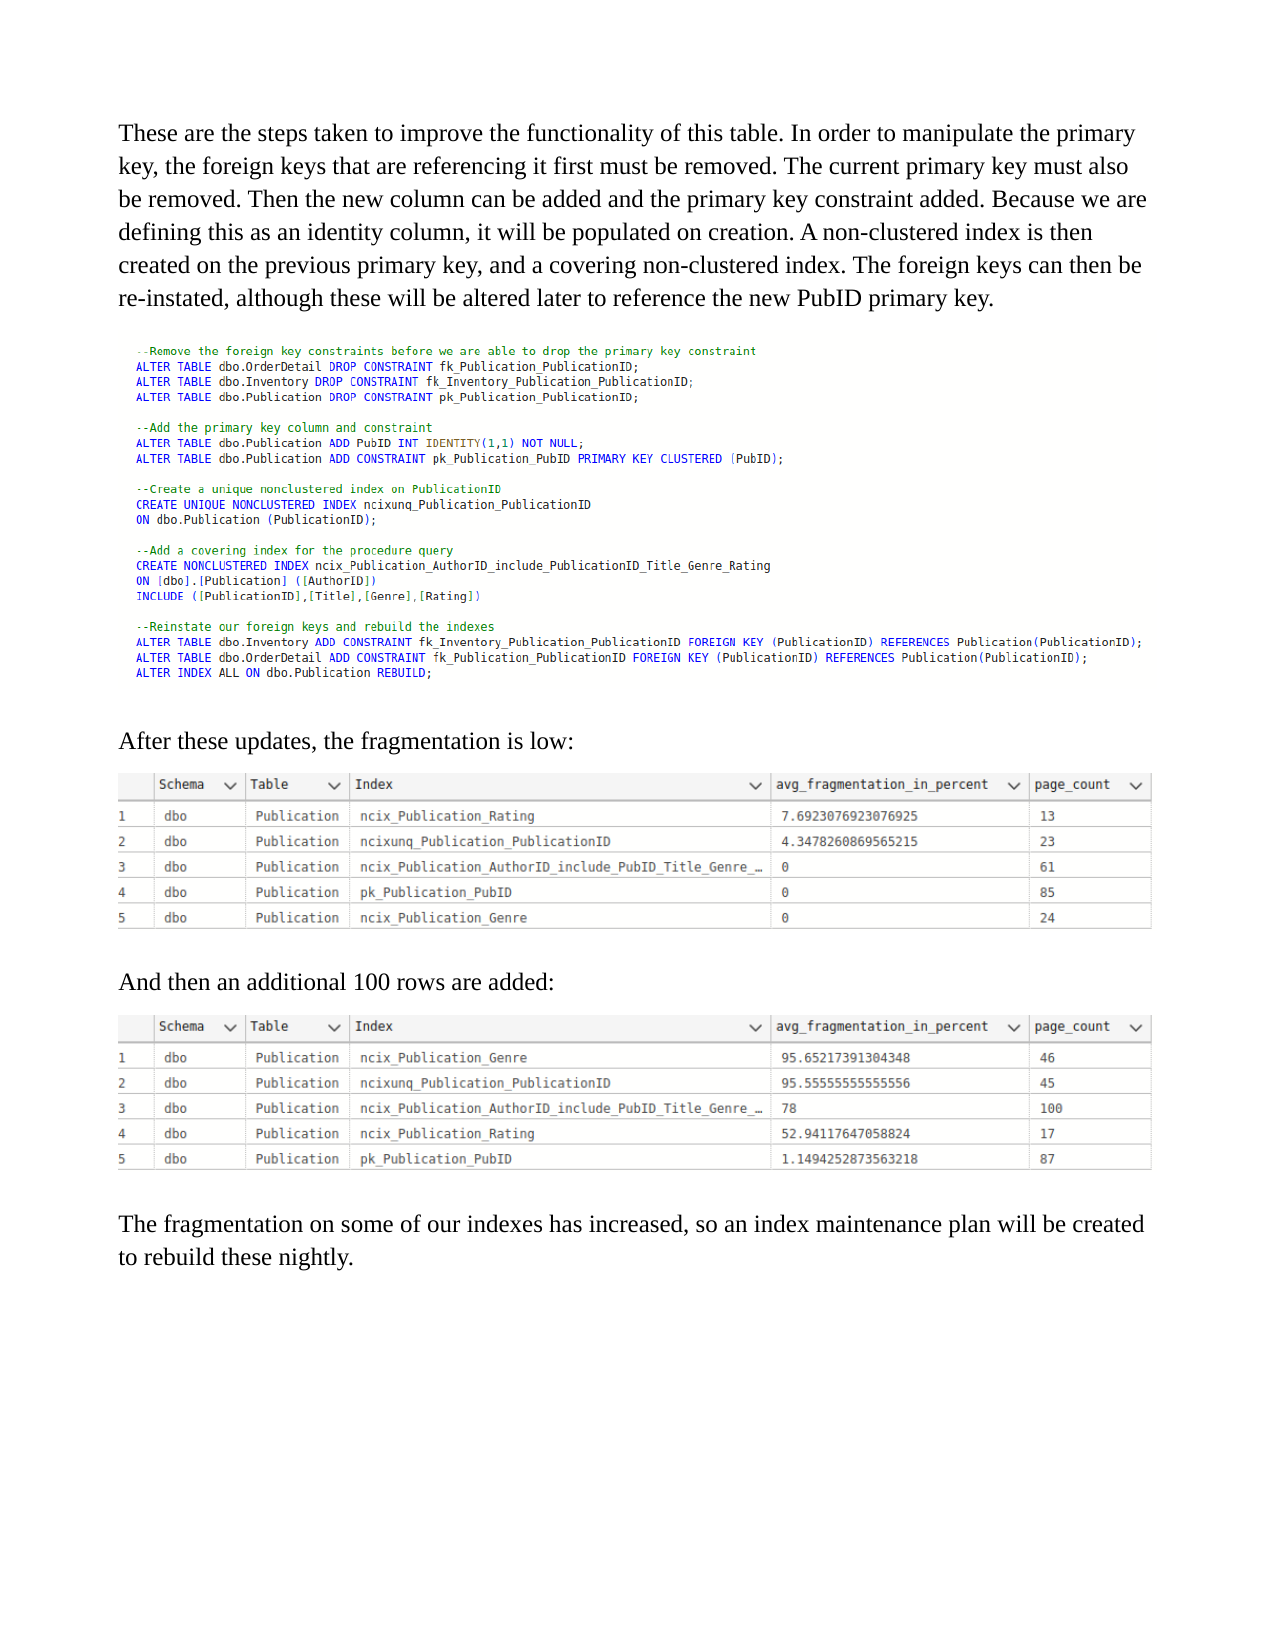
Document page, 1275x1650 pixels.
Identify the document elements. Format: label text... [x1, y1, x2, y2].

picture [118, 330, 1157, 689]
picture [118, 1015, 1157, 1172]
text And then an additional 100 rows are added: [118, 931, 1157, 996]
text After these updates, the fragmentation is low: [118, 689, 1157, 755]
picture [118, 773, 1157, 931]
text The fragmentation on some of our indexes has increased, so an index maintenance plan will be created to rebuild these nightly. [118, 1172, 1157, 1271]
text These are the steps taken to improve the functionality of this table. In order to manipulate the primary key, the foreign keys that are referencing it first must be removed. The current primary key must also be removed. Then the new column can be added and the primary key constraint added. Because we are defining this as an identity column, it will be populated on creation. A non-clustered index is then created on the previous primary key, and a covering non-clustered index. The foreign keys can then be re-instated, although these will be altered later to reference the new PubID primary key. [118, 118, 1157, 312]
